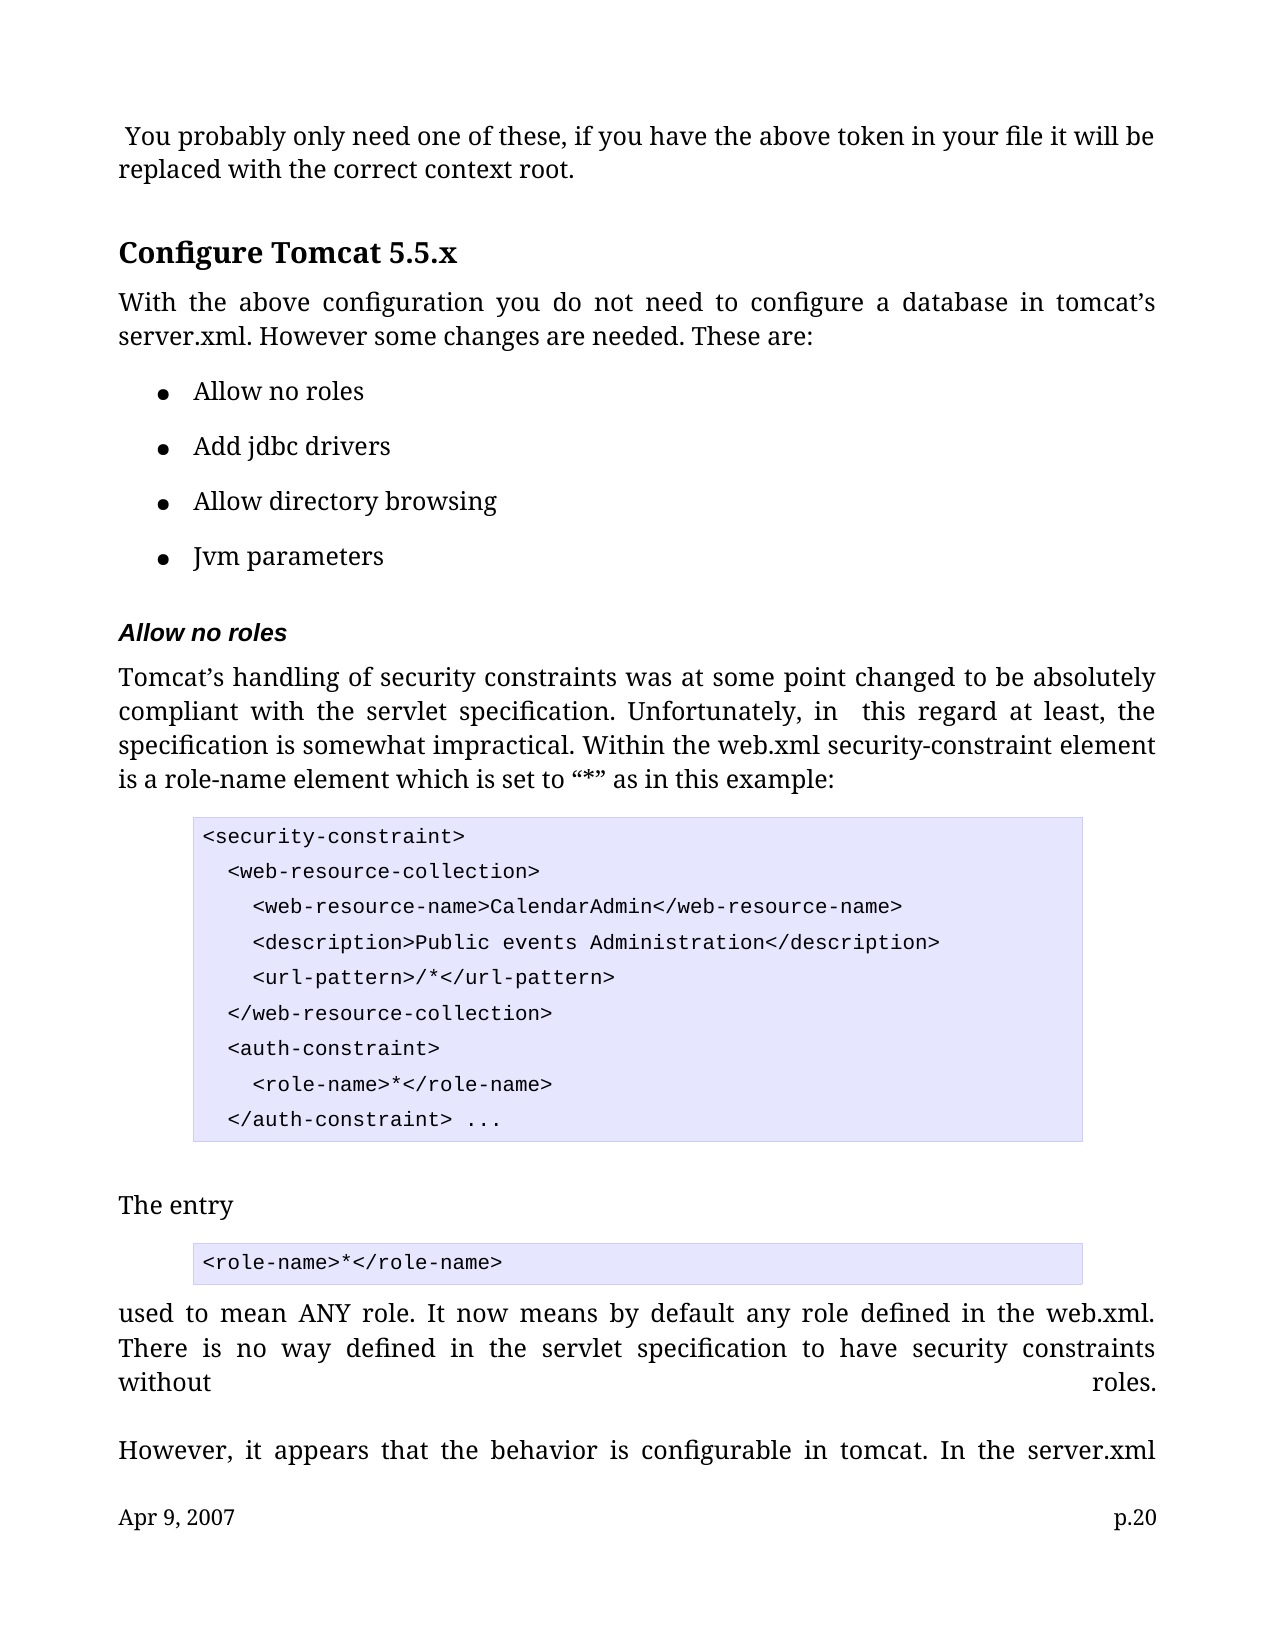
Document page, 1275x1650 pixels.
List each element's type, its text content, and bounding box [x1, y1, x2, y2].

list Allow no roles [156, 374, 1157, 408]
text used to mean ANY role. It now means by default any role defined in the web.xml. There is no way defined in the servlet specification to have security constraints without roles. However, it appears that the behavior is configurable in tomcat. In the server.xml [118, 1296, 1157, 1466]
text <auth-constraint> [194, 1029, 1082, 1062]
text <web-resource-collection> [194, 852, 1082, 885]
text You probably only need one of these, if you have the above token in your file it will be replaced with the correct context root. [118, 118, 1157, 186]
text <role-name>*</role-name> [194, 1064, 1082, 1097]
list Jvm parameters [156, 539, 1157, 573]
subtitle Configure Tomcat 5.5.x [118, 232, 1157, 272]
text <security-constraint> [194, 818, 1082, 849]
text <role-name>*</role-name> [194, 1244, 1082, 1284]
text <description>Public events Administration</description> [194, 923, 1082, 956]
text <web-resource-name>CalendarAdmin</web-resource-name> [194, 887, 1082, 920]
text Tomcat’s handling of security constraints was at some point changed to be absolutely compliant with the servlet specification. Unfortunately, in this regard at least, the specification is somewhat impractical. Within the web.xml security-constraint element is a role-name element which is set to “*” as in this example: [118, 659, 1157, 796]
text The entry [118, 1153, 1157, 1222]
text </auth-constraint> ... [194, 1100, 1082, 1141]
subtitle Allow no roles [118, 619, 1157, 647]
list Add jdbc drivers [156, 429, 1157, 463]
text With the above configuration you do not need to configure a database in tomcat’s server.xml. However some changes are needed. These are: [118, 284, 1157, 353]
text </web-resource-collection> [194, 994, 1082, 1026]
list Allow directory browsing [156, 484, 1157, 518]
text <url-pattern>/*</url-pattern> [194, 958, 1082, 991]
